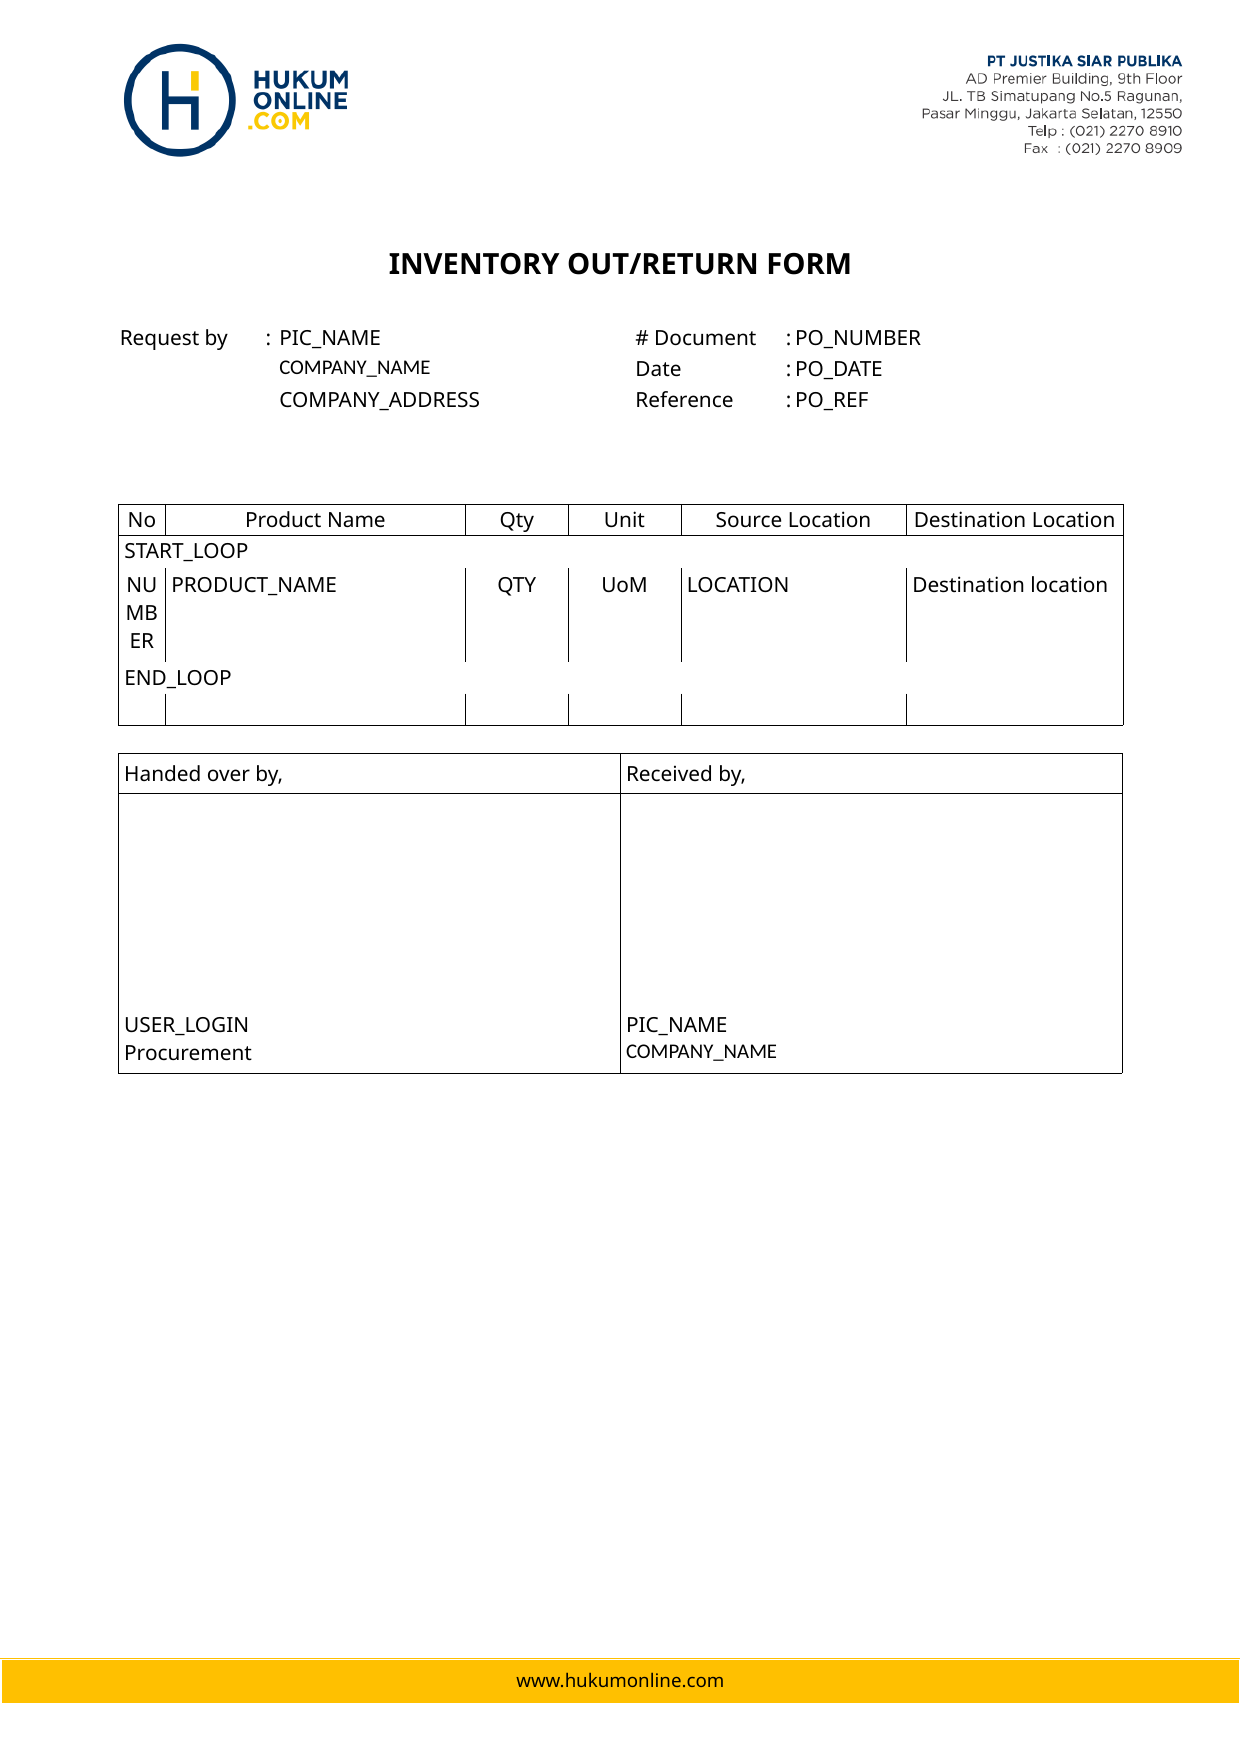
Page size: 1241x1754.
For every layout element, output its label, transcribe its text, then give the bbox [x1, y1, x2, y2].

table_cell PO_DATE [793, 353, 1123, 384]
table_cell [259, 284, 278, 321]
table_cell [625, 321, 634, 353]
table_cell [625, 353, 634, 384]
table_header [634, 176, 1123, 213]
table_header Qty [466, 505, 568, 535]
table_cell [625, 384, 634, 415]
table_cell [259, 353, 278, 384]
table_cell [119, 694, 165, 725]
table_cell UoM [569, 568, 681, 662]
table_cell [118, 384, 259, 415]
table_cell [166, 694, 465, 725]
table_cell [625, 415, 634, 447]
table_header Received by, [621, 754, 1122, 793]
table_cell [625, 284, 634, 321]
table_cell QTY [466, 568, 568, 662]
table_cell # Document [634, 321, 783, 353]
table_cell Reference [634, 384, 783, 415]
picture [118, 36, 1189, 167]
table_header [625, 176, 634, 213]
table_cell PIC_NAME [278, 321, 624, 353]
table_header [278, 176, 624, 213]
table_cell COMPANY_NAME [278, 353, 624, 384]
table_header Handed over by, [119, 754, 620, 793]
table_cell END_LOOP [119, 662, 1123, 693]
table_cell [259, 384, 278, 415]
table_cell Description [634, 415, 783, 447]
table_header Product Name [166, 505, 465, 535]
table_cell NUMBER [119, 568, 165, 662]
table_cell [118, 415, 259, 447]
table_cell [278, 284, 624, 321]
table_cell [118, 284, 259, 321]
table_cell COMPANY_ADDRESS [278, 384, 624, 415]
table_cell : [783, 321, 793, 353]
table_cell [466, 694, 568, 725]
table_header [118, 176, 259, 213]
table_cell [569, 694, 681, 725]
table_cell [621, 794, 1122, 1004]
table_cell Request by [118, 321, 259, 353]
table_cell [118, 353, 259, 384]
table_cell [259, 415, 278, 447]
table_cell [278, 415, 624, 447]
table_cell [119, 794, 620, 1004]
table_cell : [783, 415, 793, 447]
table_cell [634, 284, 1123, 321]
table_header Unit [569, 505, 681, 535]
table_cell START_LOOP [119, 536, 1123, 568]
table_cell Destination location [907, 568, 1123, 662]
table_header Source Location [682, 505, 906, 535]
table_cell Date [634, 353, 783, 384]
table_cell INVENTORY OUT/RETURN FORM [118, 213, 1123, 284]
table_cell PIC_NAME COMPANY_NAME [621, 1004, 1122, 1073]
table_cell PO_NUMBER [793, 321, 1123, 353]
table_cell : [259, 321, 278, 353]
table_header [259, 176, 278, 213]
table_cell : [783, 384, 793, 415]
table_cell [907, 694, 1123, 725]
table_cell PRODUCT_NAME [166, 568, 465, 662]
table_header No [119, 505, 165, 535]
table_header Destination Location [907, 505, 1123, 535]
table_cell [793, 415, 1123, 447]
table_cell : [783, 353, 793, 384]
table_cell [682, 694, 906, 725]
table_cell LOCATION [682, 568, 906, 662]
table_cell USER_LOGIN Procurement [119, 1004, 620, 1073]
table_cell PO_REF [793, 384, 1123, 415]
